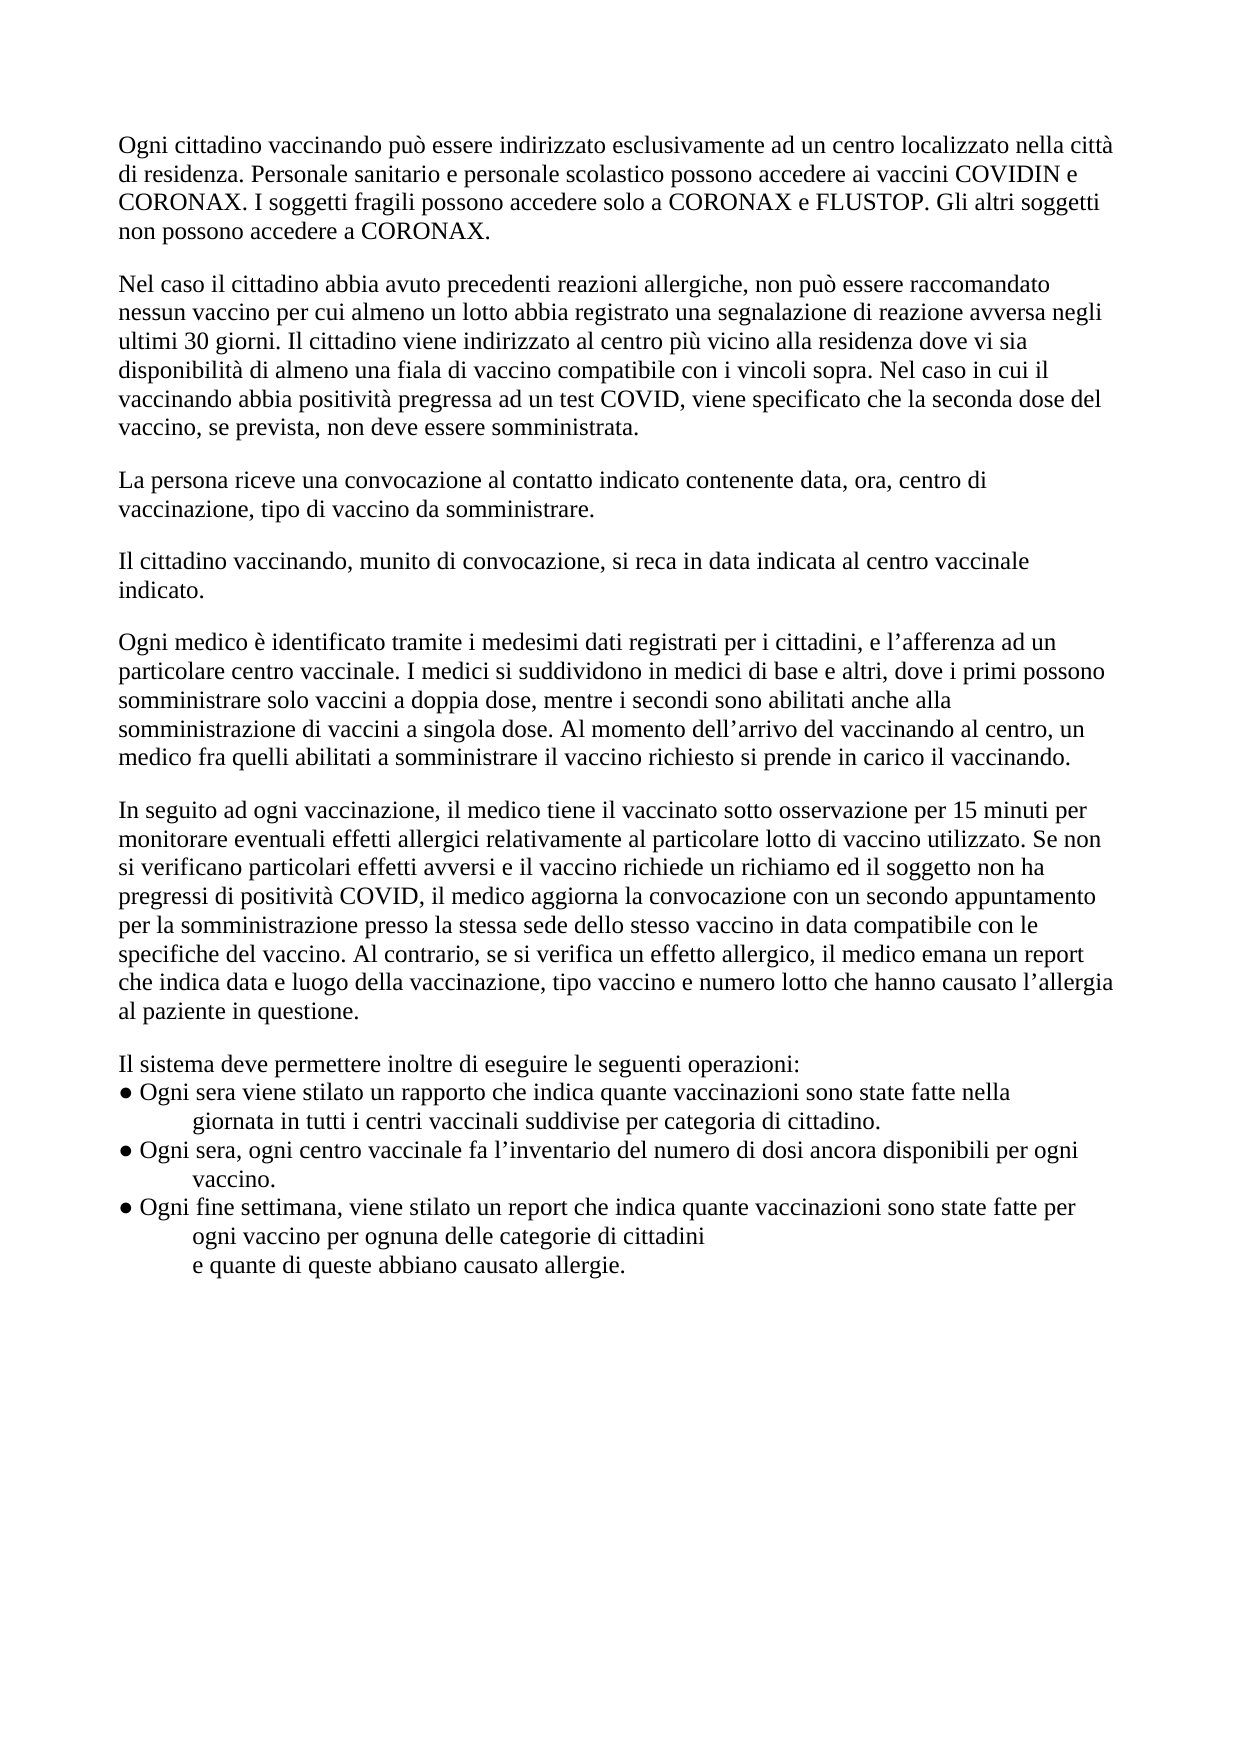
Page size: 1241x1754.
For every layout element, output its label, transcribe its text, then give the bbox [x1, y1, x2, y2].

text La persona riceve una convocazione al contatto indicato contenente data, ora, centro di vaccinazione, tipo di vaccino da somministrare. [118, 465, 1122, 522]
text Nel caso il cittadino abbia avuto precedenti reazioni allergiche, non può essere raccomandato nessun vaccino per cui almeno un lotto abbia registrato una segnalazione di reazione avversa negli ultimi 30 giorni. Il cittadino viene indirizzato al centro più vicino alla residenza dove vi sia disponibilità di almeno una fiala di vaccino compatibile con i vincoli sopra. Nel caso in cui il vaccinando abbia positività pregressa ad un test COVID, viene specificato che la seconda dose del vaccino, se prevista, non deve essere somministrata. [118, 269, 1122, 441]
text Ogni cittadino vaccinando può essere indirizzato esclusivamente ad un centro localizzato nella città di residenza. Personale sanitario e personale scolastico possono accedere ai vaccini COVIDIN e CORONAX. I soggetti fragili possono accedere solo a CORONAX e FLUSTOP. Gli altri soggetti non possono accedere a CORONAX. [118, 130, 1122, 245]
text Il cittadino vaccinando, munito di convocazione, si reca in data indicata al centro vaccinale indicato. [118, 546, 1122, 604]
text Il sistema deve permettere inoltre di eseguire le seguenti operazioni: ● Ogni sera viene stilato un rapporto che indica quante vaccinazioni sono state fatte nella giornata in tutti i centri vaccinali suddivise per categoria di cittadino. ● Ogni sera, ogni centro vaccinale fa l’inventario del numero di dosi ancora disponibili per ogni vaccino. ● Ogni fine settimana, viene stilato un report che indica quante vaccinazioni sono state fatte per ogni vaccino per ognuna delle categorie di cittadini e quante di queste abbiano causato allergie. [118, 1049, 1122, 1279]
text Ogni medico è identificato tramite i medesimi dati registrati per i cittadini, e l’afferenza ad un particolare centro vaccinale. I medici si suddividono in medici di base e altri, dove i primi possono somministrare solo vaccini a doppia dose, mentre i secondi sono abilitati anche alla somministrazione di vaccini a singola dose. Al momento dell’arrivo del vaccinando al centro, un medico fra quelli abilitati a somministrare il vaccino richiesto si prende in carico il vaccinando. [118, 627, 1122, 771]
text In seguito ad ogni vaccinazione, il medico tiene il vaccinato sotto osservazione per 15 minuti per monitorare eventuali effetti allergici relativamente al particolare lotto di vaccino utilizzato. Se non si verificano particolari effetti avversi e il vaccino richiede un richiamo ed il soggetto non ha pregressi di positività COVID, il medico aggiorna la convocazione con un secondo appuntamento per la somministrazione presso la stessa sede dello stesso vaccino in data compatibile con le specifiche del vaccino. Al contrario, se si verifica un effetto allergico, il medico emana un report che indica data e luogo della vaccinazione, tipo vaccino e numero lotto che hanno causato l’allergia al paziente in questione. [118, 795, 1122, 1025]
